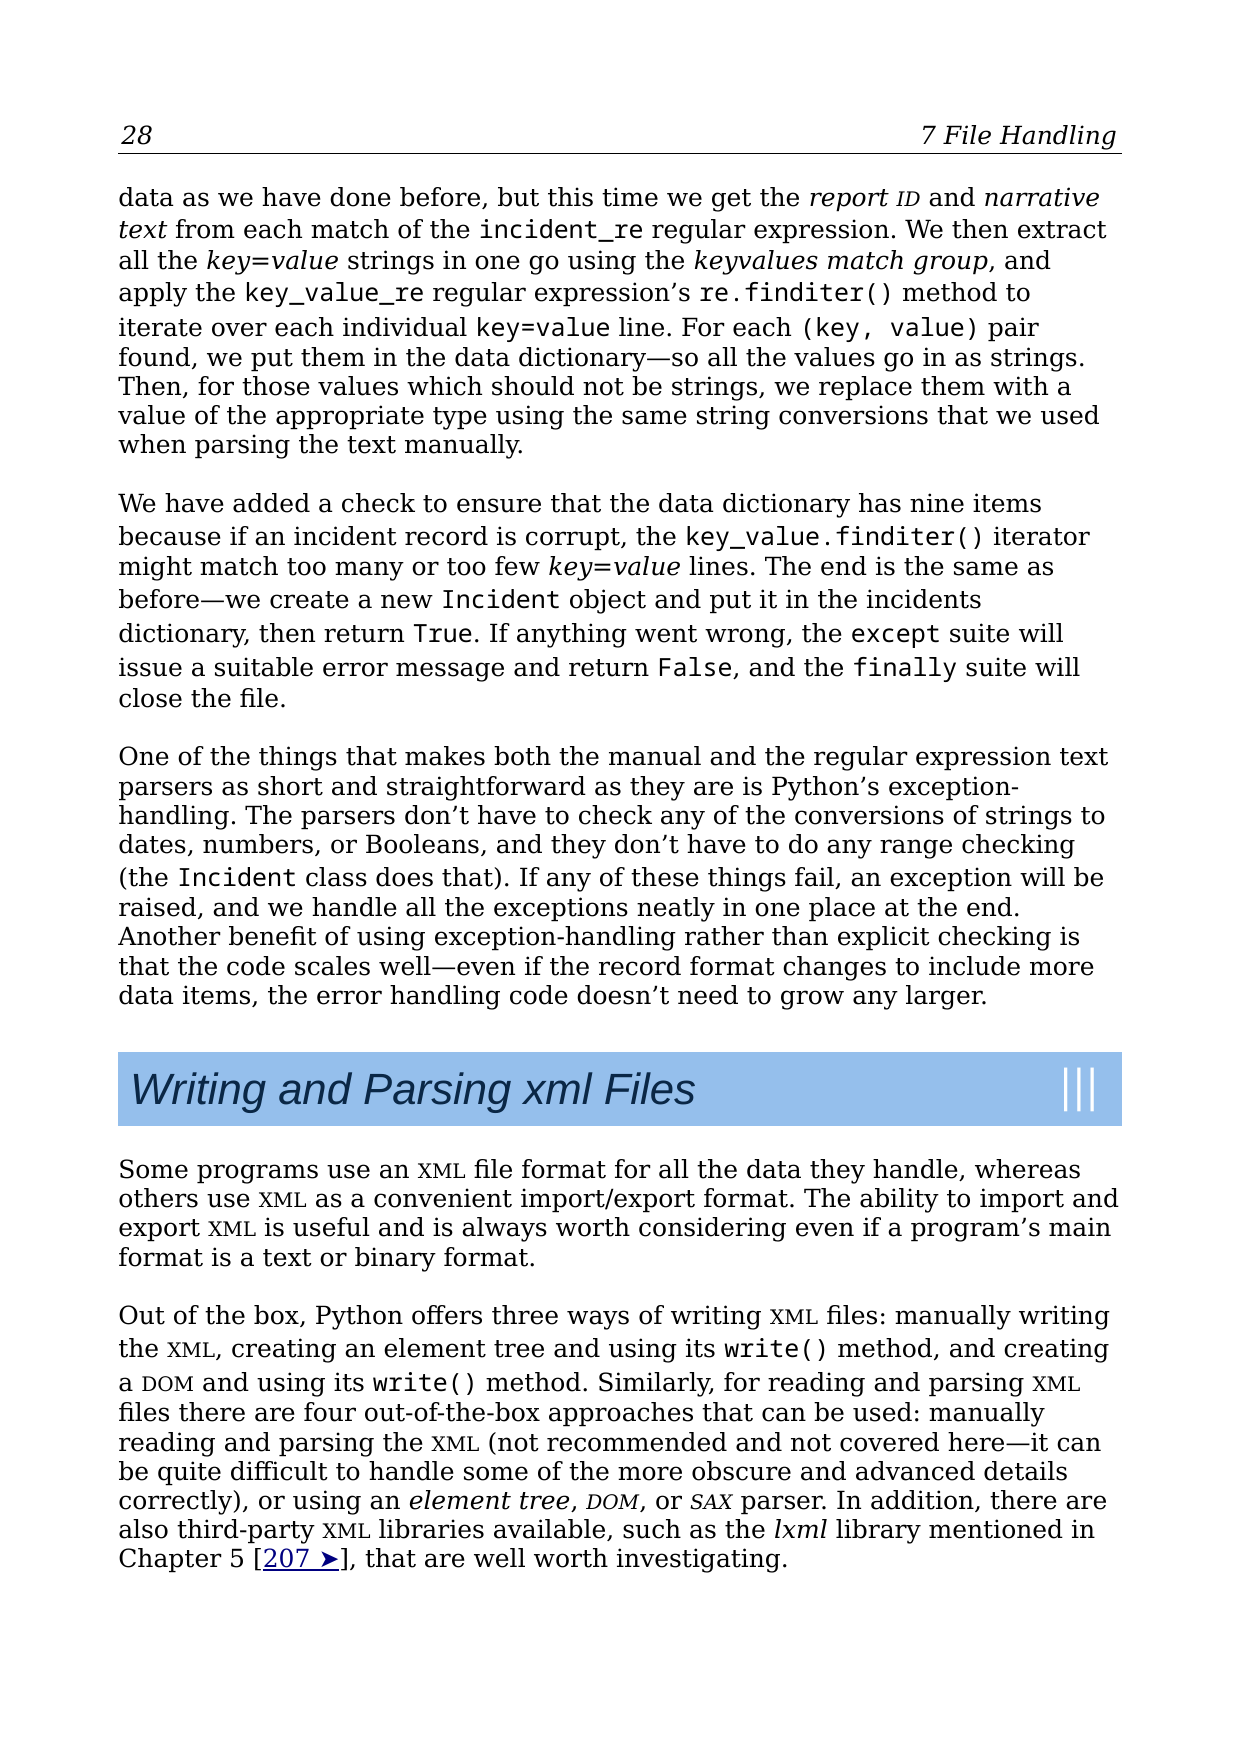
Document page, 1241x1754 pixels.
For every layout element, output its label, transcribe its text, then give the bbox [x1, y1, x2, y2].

text Some programs use an xml file format for all the data they handle, whereas others use xml as a convenient import/export format. The ability to import and export xml is useful and is always worth considering even if a program’s main format is a text or binary format. [118, 1155, 1122, 1272]
text One of the things that makes both the manual and the regular expression text parsers as short and straightforward as they are is Python’s exception-handling. The parsers don’t have to check any of the conversions of strings to dates, numbers, or Booleans, and they don’t have to do any range checking (the Incident class does that). If any of these things fail, an exception will be raised, and we handle all the exceptions neatly in one place at the end. Another benefit of using exception-handling rather than explicit checking is that the code scales well—even if the record format changes to include more data items, the error handling code doesn’t need to grow any larger. [118, 743, 1122, 1010]
subtitle Writing and Parsing xml Files [118, 1052, 1122, 1126]
text ||| [1039, 1061, 1098, 1112]
text We have added a check to ensure that the data dictionary has nine items because if an incident record is corrupt, the key_value.finditer() iterator might match too many or too few key=value lines. The end is the same as before—we create a new Incident object and put it in the incidents dictionary, then return True. If anything went wrong, the except suite will issue a suitable error message and return False, and the finally suite will close the file. [118, 489, 1122, 713]
text Out of the box, Python offers three ways of writing xml files: manually writing the xml, creating an element tree and using its write() method, and creating a dom and using its write() method. Similarly, for reading and parsing xml files there are four out-of-the-box approaches that can be used: manually reading and parsing the xml (not recommended and not covered here—it can be quite difficult to handle some of the more obscure and advanced details correctly), or using an element tree, dom, or sax parser. In addition, there are also third-party xml libraries available, such as the lxml library mentioned in Chapter 5 [207 ➤], that are well worth investigating. [118, 1301, 1122, 1574]
text data as we have done before, but this time we get the report id and narrative text from each match of the incident_re regular expression. We then extract all the key=value strings in one go using the keyvalues match group, and apply the key_value_re regular expression’s re.finditer() method to iterate over each individual key=value line. For each (key, value) pair found, we put them in the data dictionary—so all the values go in as strings. Then, for those values which should not be strings, we replace them with a value of the appropriate type using the same string conversions that we used when parsing the text manually. [118, 183, 1122, 460]
